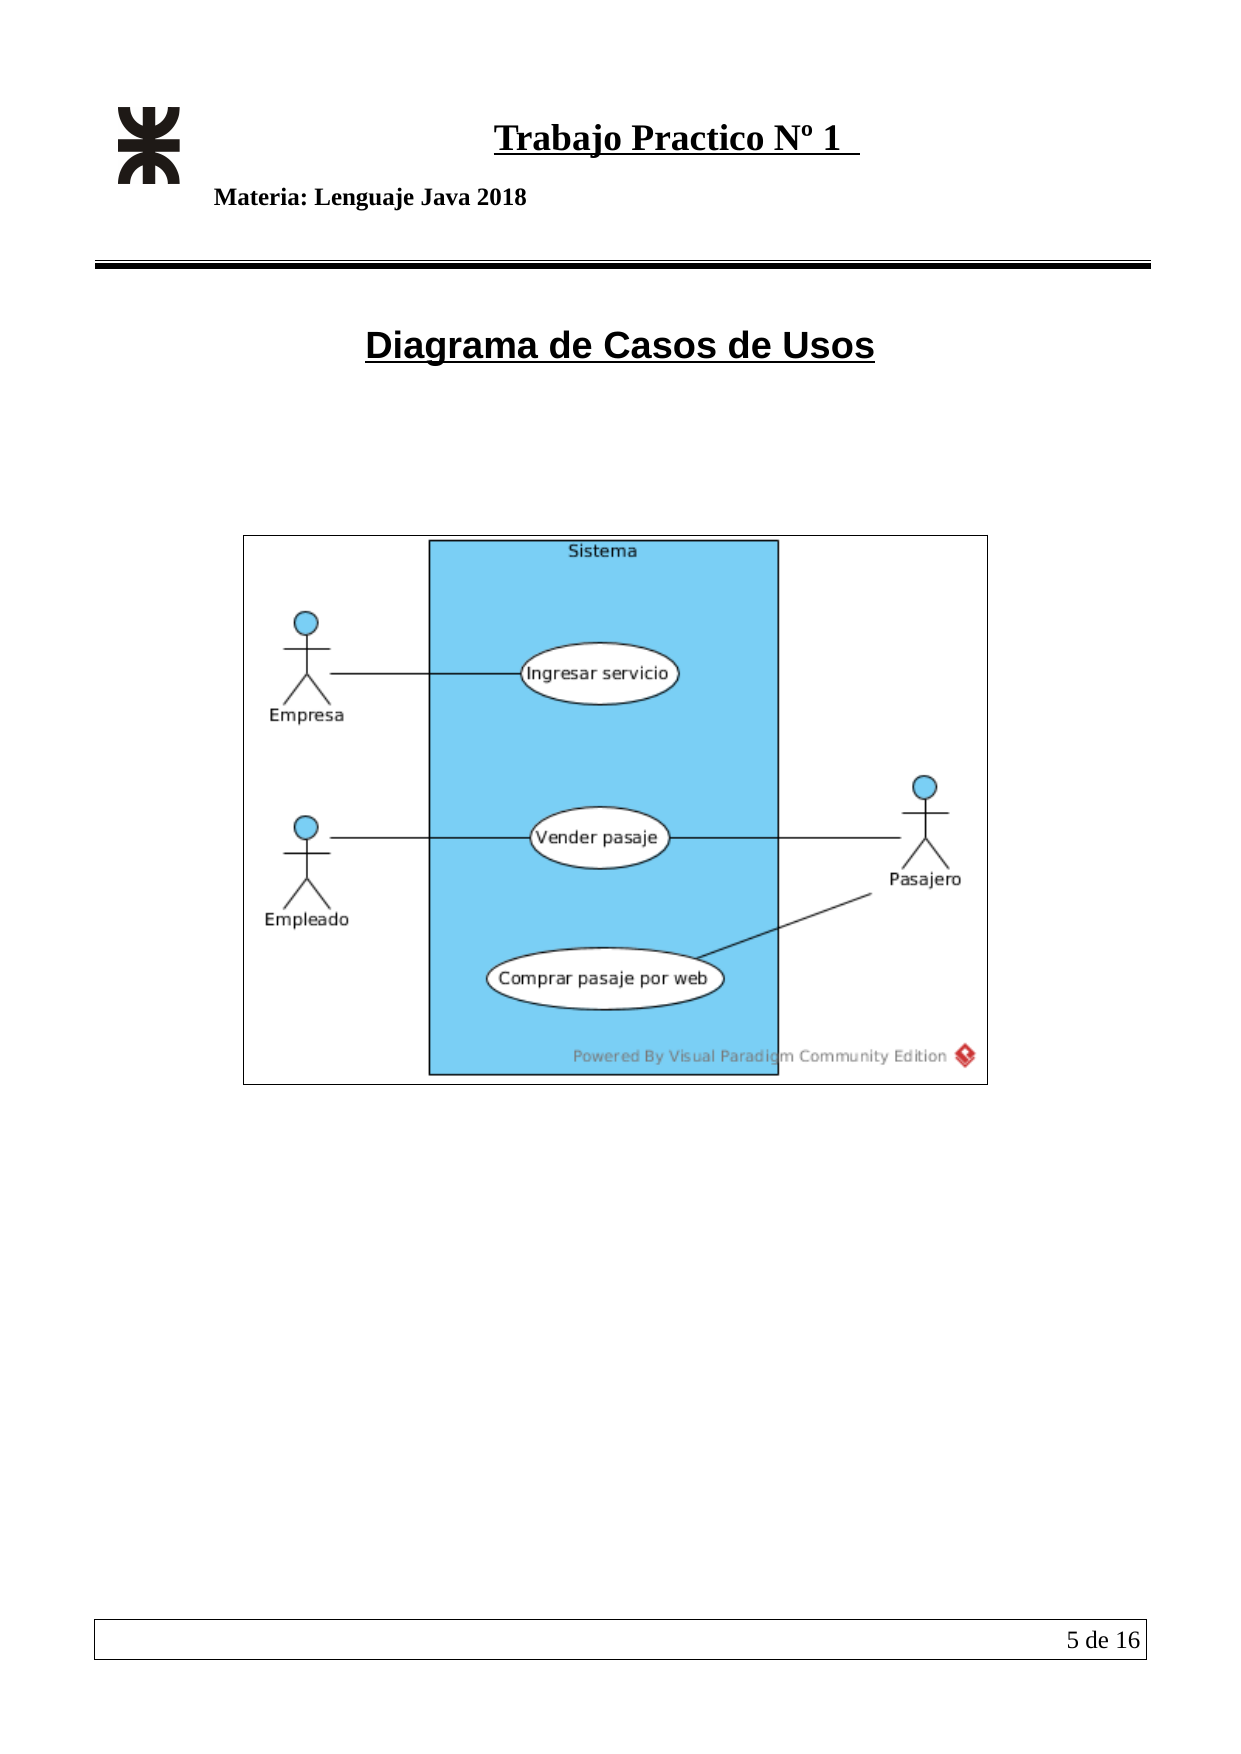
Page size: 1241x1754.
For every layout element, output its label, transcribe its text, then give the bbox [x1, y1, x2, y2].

picture [246, 537, 984, 1082]
subtitle [244, 536, 987, 1084]
subtitle Diagrama de Casos de Usos [88, 323, 1152, 366]
picture [118, 107, 180, 184]
